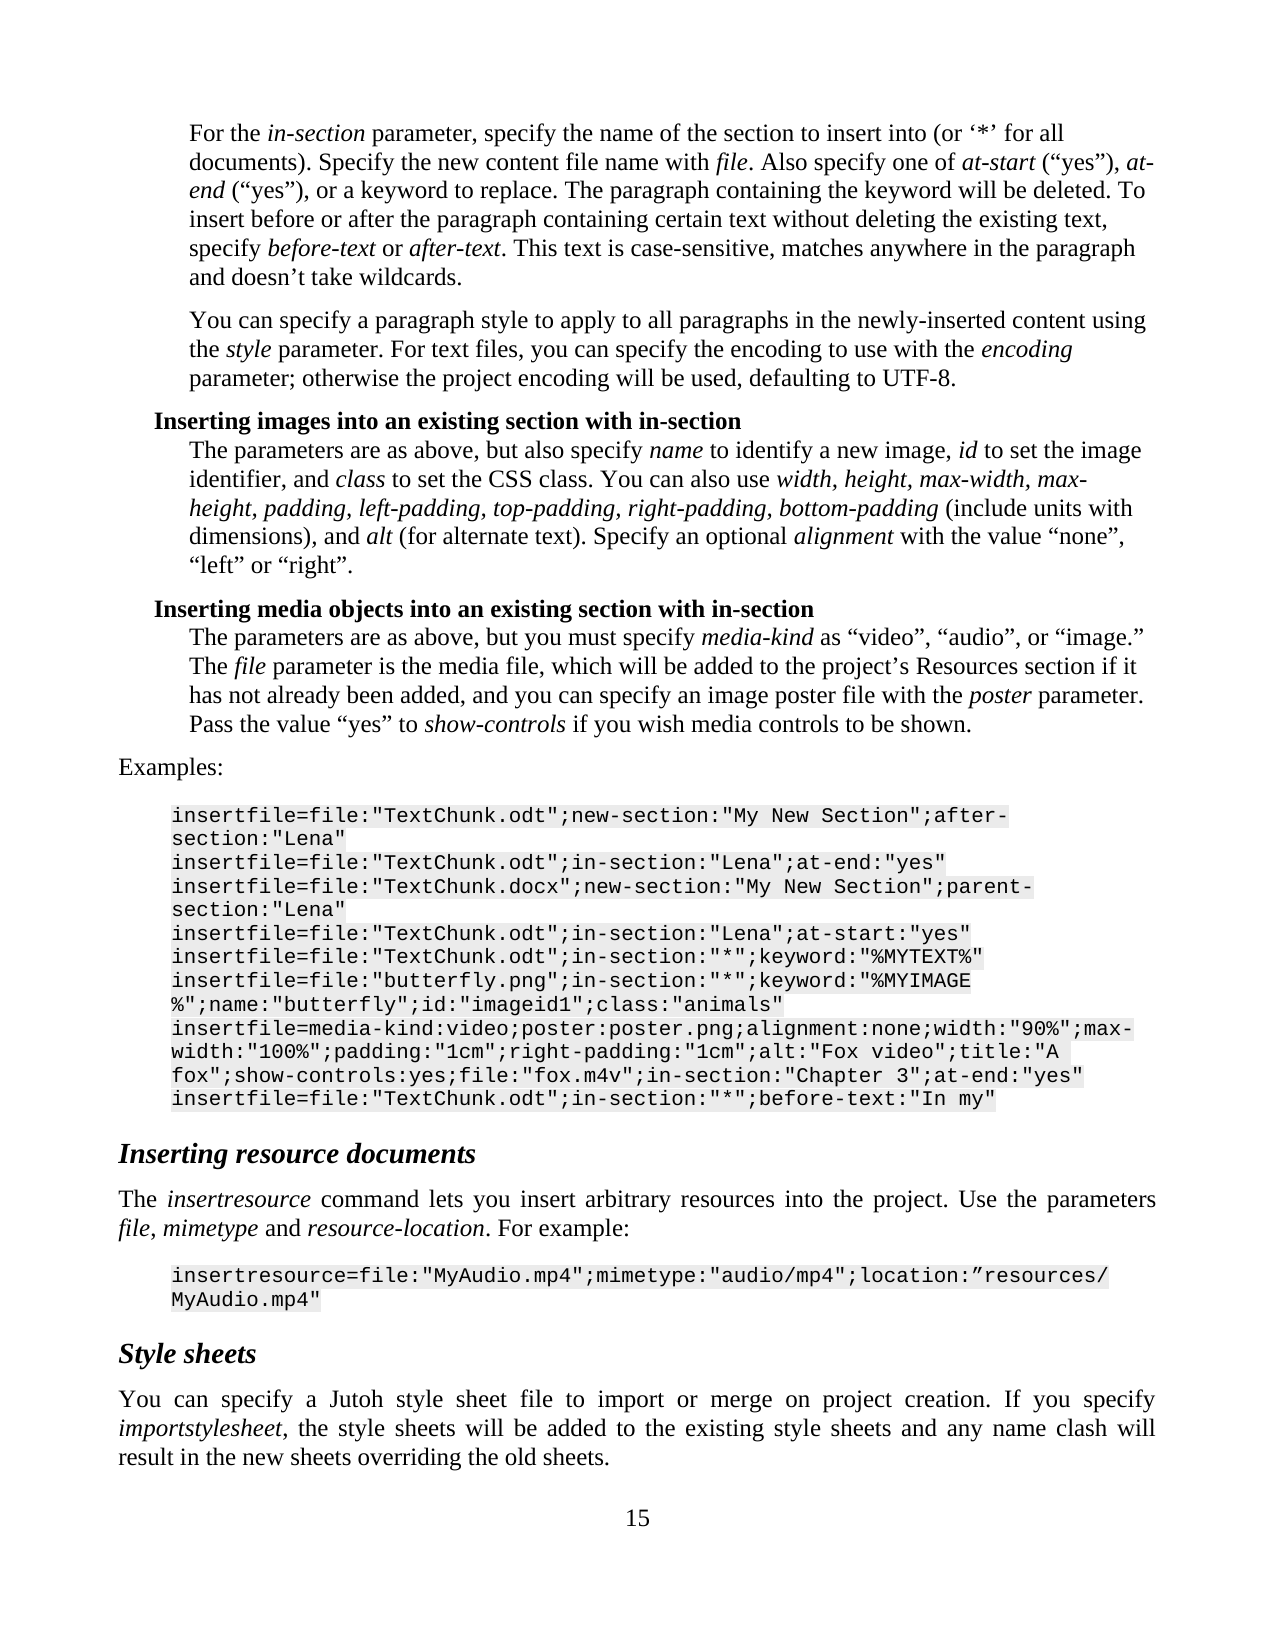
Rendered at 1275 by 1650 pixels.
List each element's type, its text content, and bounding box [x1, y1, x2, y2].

text The insertresource command lets you insert arbitrary resources into the project. Use the parameters file, mimetype and resource-location. For example: [118, 1184, 1157, 1242]
text You can specify a paragraph style to apply to all paragraphs in the newly-inserted content using the style parameter. For text files, you can specify the encoding to use with the encoding parameter; otherwise the project encoding will be used, defaulting to UTF-8. [189, 305, 1157, 392]
text insertfile=file:"TextChunk.odt";in-section:"Lena";at-start:"yes" [971, 923, 1157, 947]
text For the in-section parameter, specify the name of the section to insert into (or ‘*’ for all documents). Specify the new content file name with file. Also specify one of at-start (“yes”), at-end (“yes”), or a keyword to replace. The paragraph containing the keyword will be deleted. To insert before or after the paragraph containing certain text without deleting the existing text, specify before-text or after-text. This text is case-sensitive, matches anywhere in the paragraph and doesn’t take wildcards. [189, 118, 1157, 291]
text insertfile=file:"TextChunk.odt";in-section:"*";keyword:"%MYTEXT%" [984, 947, 1157, 970]
text The parameters are as above, but also specify name to identify a new image, id to set the image identifier, and class to set the CSS class. You can also use width, height, max-width, max-height, padding, left-padding, top-padding, right-padding, bottom-padding (include units with dimensions), and alt (for alternate text). Specify an optional alignment with the value “none”, “left” or “right”. [189, 435, 1157, 579]
text Inserting images into an existing section with in-section [153, 406, 1157, 435]
text insertfile=file:"butterfly.png";in-section:"*";keyword:"%MYIMAGE%";name:"butterfly";id:"imageid1";class:"animals" [784, 970, 1157, 1017]
text The parameters are as above, but you must specify media-kind as “video”, “audio”, or “image.” The file parameter is the media file, which will be added to the project’s Resources section if it has not already been added, and you can specify an image poster file with the poster parameter. Pass the value “yes” to show-controls if you wish media controls to be shown. [189, 622, 1157, 737]
subtitle Inserting resource documents [118, 1136, 1157, 1169]
text insertfile=file:"TextChunk.odt";in-section:"*";before-text:"In my" [171, 1088, 1157, 1112]
text insertfile=file:"TextChunk.odt";new-section:"My New Section";after-section:"Lena" [346, 805, 1157, 852]
text Examples: [118, 752, 1157, 781]
text Inserting media objects into an existing section with in-section [153, 594, 1157, 622]
text insertresource=file:"MyAudio.mp4";mimetype:"audio/mp4";location:”resources/MyAudio.mp4" [321, 1265, 1157, 1312]
subtitle Style sheets [118, 1336, 1157, 1370]
text insertfile=media-kind:video;poster:poster.png;alignment:none;width:"90%";max-width:"100%";padding:"1cm";right-padding:"1cm";alt:"Fox video";title:"A fox";show-controls:yes;file:"fox.m4v";in-section:"Chapter 3";at-end:"yes" [171, 1017, 1157, 1088]
text insertfile=file:"TextChunk.docx";new-section:"My New Section";parent-section:"Lena" [346, 876, 1157, 923]
text You can specify a Jutoh style sheet file to import or merge on project creation. If you specify importstylesheet, the style sheets will be added to the existing style sheets and any name clash will result in the new sheets overriding the old sheets. [118, 1384, 1157, 1471]
text insertfile=file:"TextChunk.odt";in-section:"Lena";at-end:"yes" [946, 852, 1157, 876]
